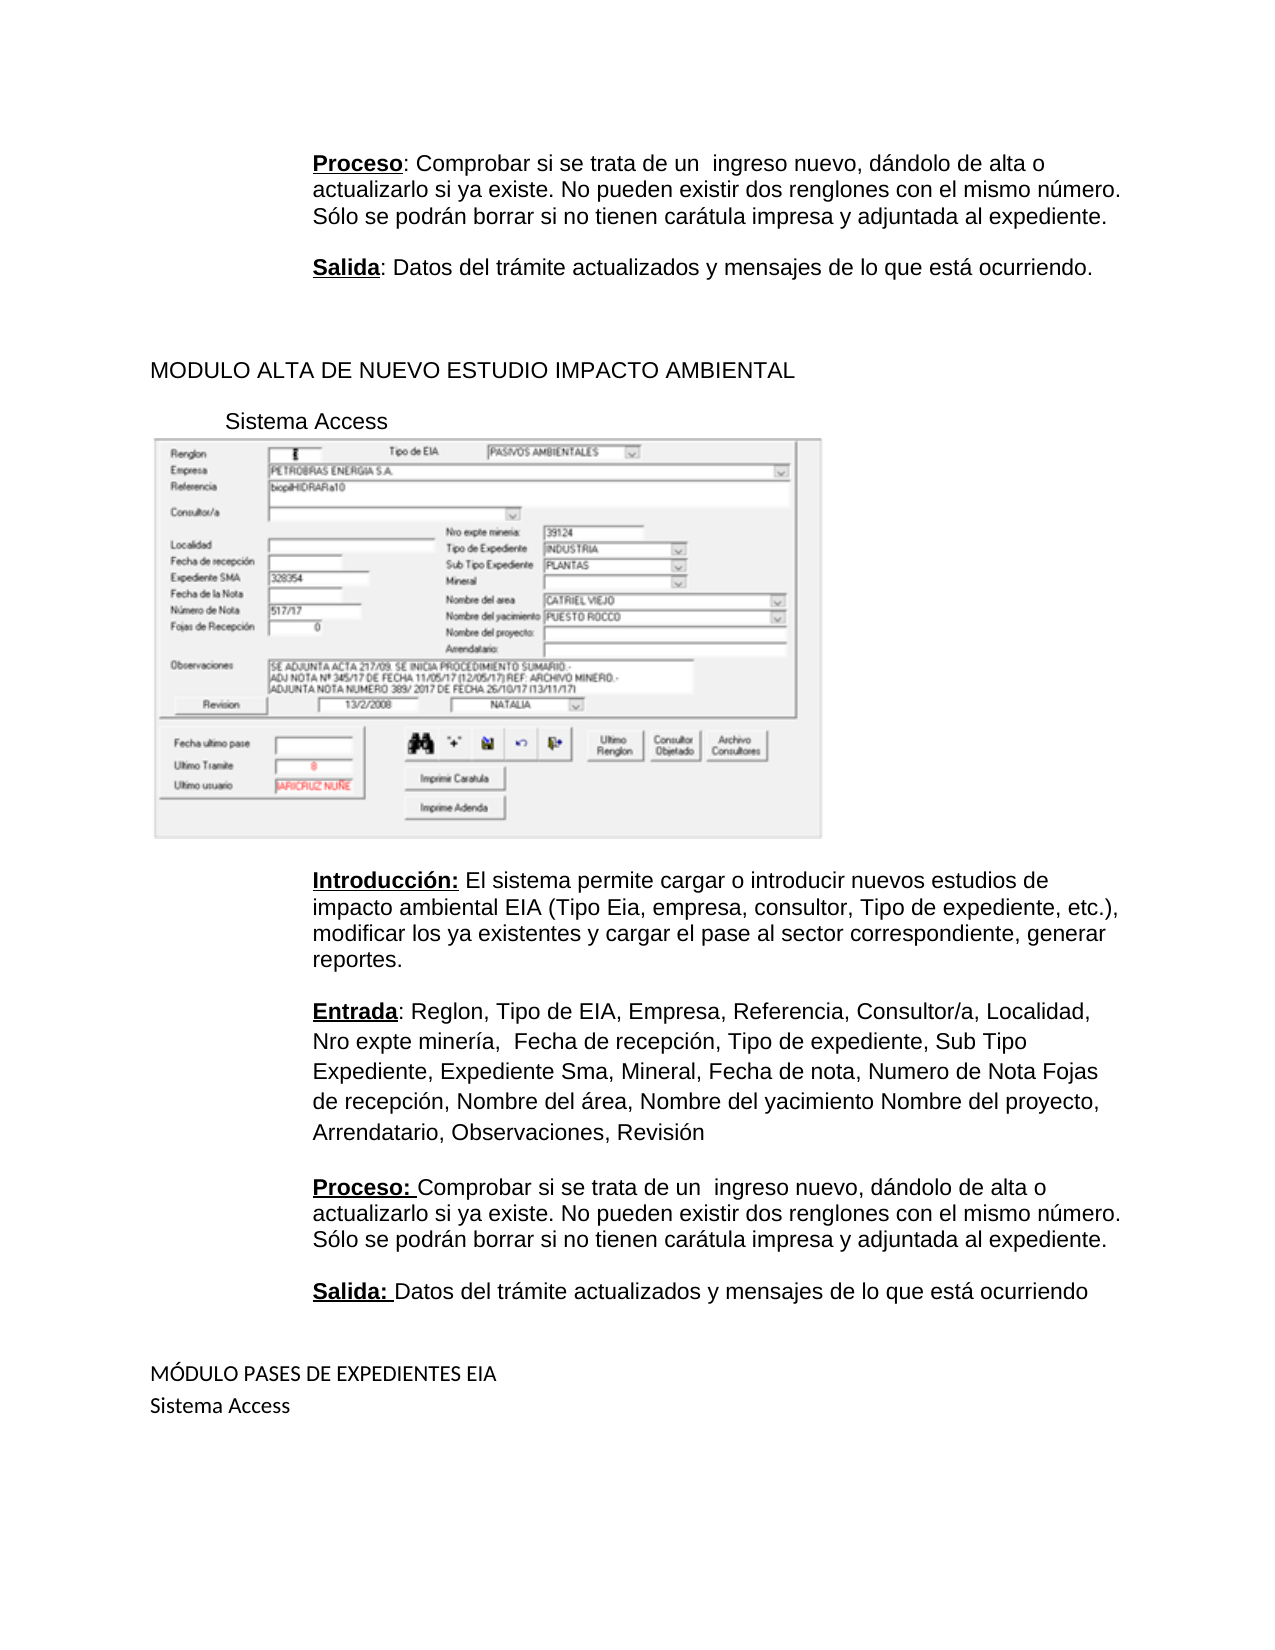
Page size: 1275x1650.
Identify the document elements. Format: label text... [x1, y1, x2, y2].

text MODULO ALTA DE NUEVO ESTUDIO IMPACTO AMBIENTAL [150, 357, 1125, 383]
text Sistema Access [150, 408, 1125, 434]
text Proceso: Comprobar si se trata de un ingreso nuevo, dándolo de alta o actualizarlo si ya existe. No pueden existir dos renglones con el mismo número. Sólo se podrán borrar si no tienen carátula impresa y adjuntada al expediente. [312, 1174, 1125, 1253]
text Proceso: Comprobar si se trata de un ingreso nuevo, dándolo de alta o actualizarlo si ya existe. No pueden existir dos renglones con el mismo número. Sólo se podrán borrar si no tienen carátula impresa y adjuntada al expediente. [312, 150, 1125, 229]
text Sistema Access [150, 1391, 1125, 1419]
text Salida: Datos del trámite actualizados y mensajes de lo que está ocurriendo [312, 1278, 1125, 1304]
text Salida: Datos del trámite actualizados y mensajes de lo que está ocurriendo. [312, 254, 1125, 280]
text Introducción: El sistema permite cargar o introducir nuevos estudios de impacto ambiental EIA (Tipo Eia, empresa, consultor, Tipo de expediente, etc.), modificar los ya existentes y cargar el pase al sector correspondiente, generar reportes. [312, 867, 1125, 973]
text MÓDULO PASES DE EXPEDIENTES EIA [150, 1359, 1125, 1387]
picture [150, 438, 826, 839]
text Entrada: Reglon, Tipo de EIA, Empresa, Referencia, Consultor/a, Localidad, Nro expte minería, Fecha de recepción, Tipo de expediente, Sub Tipo Expediente, Expediente Sma, Mineral, Fecha de nota, Numero de Nota Fojas de recepción, Nombre del área, Nombre del yacimiento Nombre del proyecto, Arrendatario, Observaciones, Revisión [312, 998, 1125, 1145]
